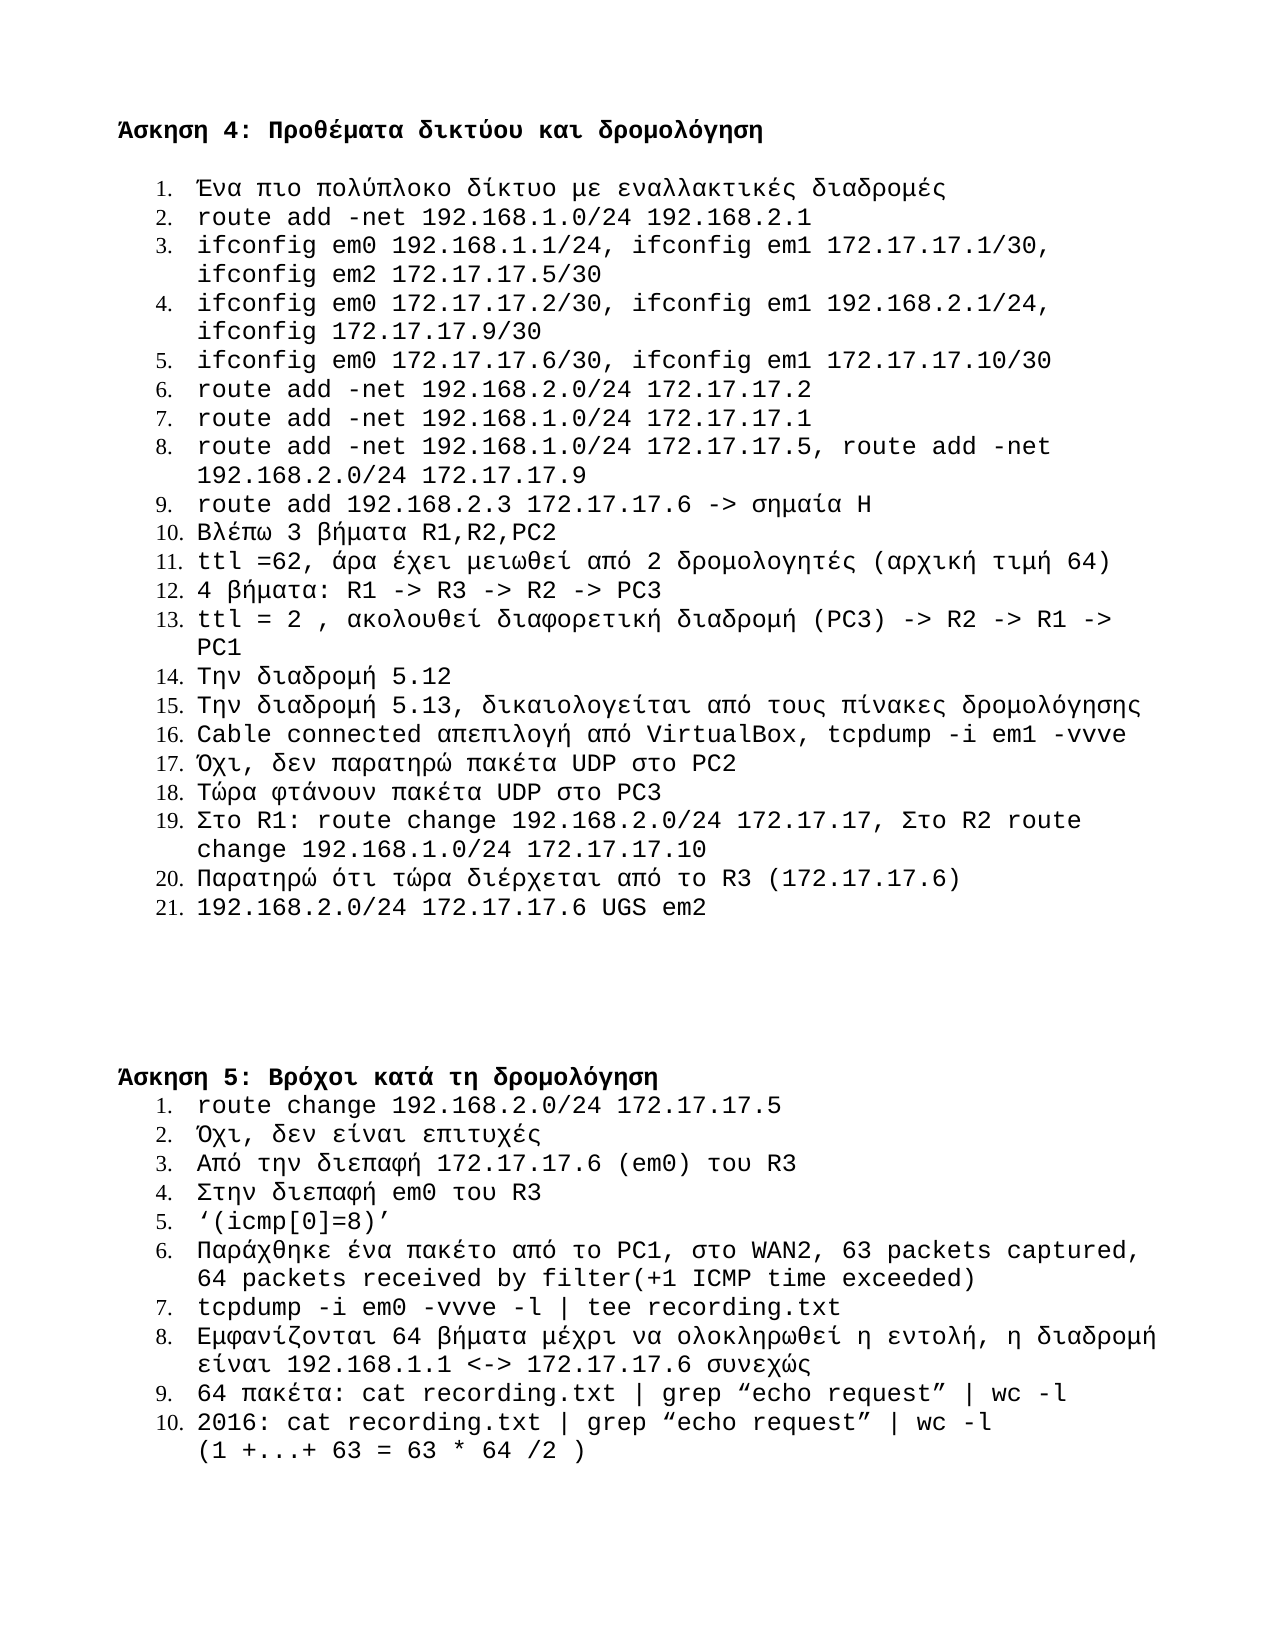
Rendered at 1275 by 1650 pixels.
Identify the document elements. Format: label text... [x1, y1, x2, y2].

list 192.168.2.0/24 172.17.17.6 UGS em2 [155, 893, 1157, 922]
list 64 πακέτα: cat recording.txt | grep “echo request” | wc -l [155, 1380, 1157, 1409]
list route add 192.168.2.3 172.17.17.6 -> σημαία H [155, 491, 1157, 519]
list ttl = 2 , ακολουθεί διαφορετική διαδρομή (PC3) -> R2 -> R1 -> PC1 [155, 606, 1157, 663]
list ‘(icmp[0]=8)’ [155, 1208, 1157, 1237]
list route add -net 192.168.1.0/24 192.168.2.1 [155, 204, 1157, 232]
list Από την διεπαφή 172.17.17.6 (em0) του R3 [155, 1150, 1157, 1179]
list 4 βήματα: R1 -> R3 -> R2 -> PC3 [155, 577, 1157, 606]
list Tώρα φτάνουν πακέτα UDP στο PC3 [155, 779, 1157, 807]
list ifconfig em0 172.17.17.6/30, ifconfig em1 172.17.17.10/30 [155, 347, 1157, 376]
list Όχι, δεν είναι επιτυχές [155, 1121, 1157, 1150]
list ifconfig em0 172.17.17.2/30, ifconfig em1 192.168.2.1/24, ifconfig 172.17.17.9/30 [155, 290, 1157, 347]
list Στην διεπαφή em0 του R3 [155, 1179, 1157, 1208]
list Cable connected απεπιλογή από VirtualBox, tcpdump -i em1 -vvve [155, 721, 1157, 750]
list (1 +...+ 63 = 63 * 64 /2 ) [155, 1438, 1157, 1466]
text Άσκηση 5: Βρόχοι κατά τη δρομολόγηση [118, 1064, 1157, 1092]
list tcpdump -i em0 -vvve -l | tee recording.txt [155, 1294, 1157, 1323]
list Όχι, δεν παρατηρώ πακέτα UDP στο PC2 [155, 750, 1157, 779]
list Εμφανίζονται 64 βήματα μέχρι να ολοκληρωθεί η εντολή, η διαδρομή είναι 192.168.1.1 <-> 172.17.17.6 συνεχώς [155, 1323, 1157, 1380]
list route add -net 192.168.2.0/24 172.17.17.2 [155, 376, 1157, 404]
text Άσκηση 4: Προθέματα δικτύου και δρομολόγηση [118, 118, 1157, 146]
list Ένα πιο πολύπλοκο δίκτυο με εναλλακτικές διαδρομές [155, 175, 1157, 204]
list Παράχθηκε ένα πακέτο από το PC1, στο WAN2, 63 packets captured, 64 packets received by filter(+1 ICMP time exceeded) [155, 1237, 1157, 1294]
list 2016: cat recording.txt | grep “echo request” | wc -l [155, 1409, 1157, 1438]
list Παρατηρώ ότι τώρα διέρχεται από το R3 (172.17.17.6) [155, 865, 1157, 893]
list route add -net 192.168.1.0/24 172.17.17.1 [155, 404, 1157, 433]
list route add -net 192.168.1.0/24 172.17.17.5, route add -net 192.168.2.0/24 172.17.17.9 [155, 433, 1157, 491]
list Την διαδρομή 5.12 [155, 663, 1157, 692]
list route change 192.168.2.0/24 172.17.17.5 [155, 1092, 1157, 1121]
list Την διαδρομή 5.13, δικαιολογείται από τους πίνακες δρομολόγησης [155, 692, 1157, 721]
list Στο R1: route change 192.168.2.0/24 172.17.17, Στο R2 route change 192.168.1.0/24 172.17.17.10 [155, 807, 1157, 865]
list Βλέπω 3 βήματα R1,R2,PC2 [155, 519, 1157, 548]
list ttl =62, άρα έχει μειωθεί από 2 δρομολογητές (αρχική τιμή 64) [155, 548, 1157, 577]
list ifconfig em0 192.168.1.1/24, ifconfig em1 172.17.17.1/30, ifconfig em2 172.17.17.5/30 [155, 232, 1157, 290]
